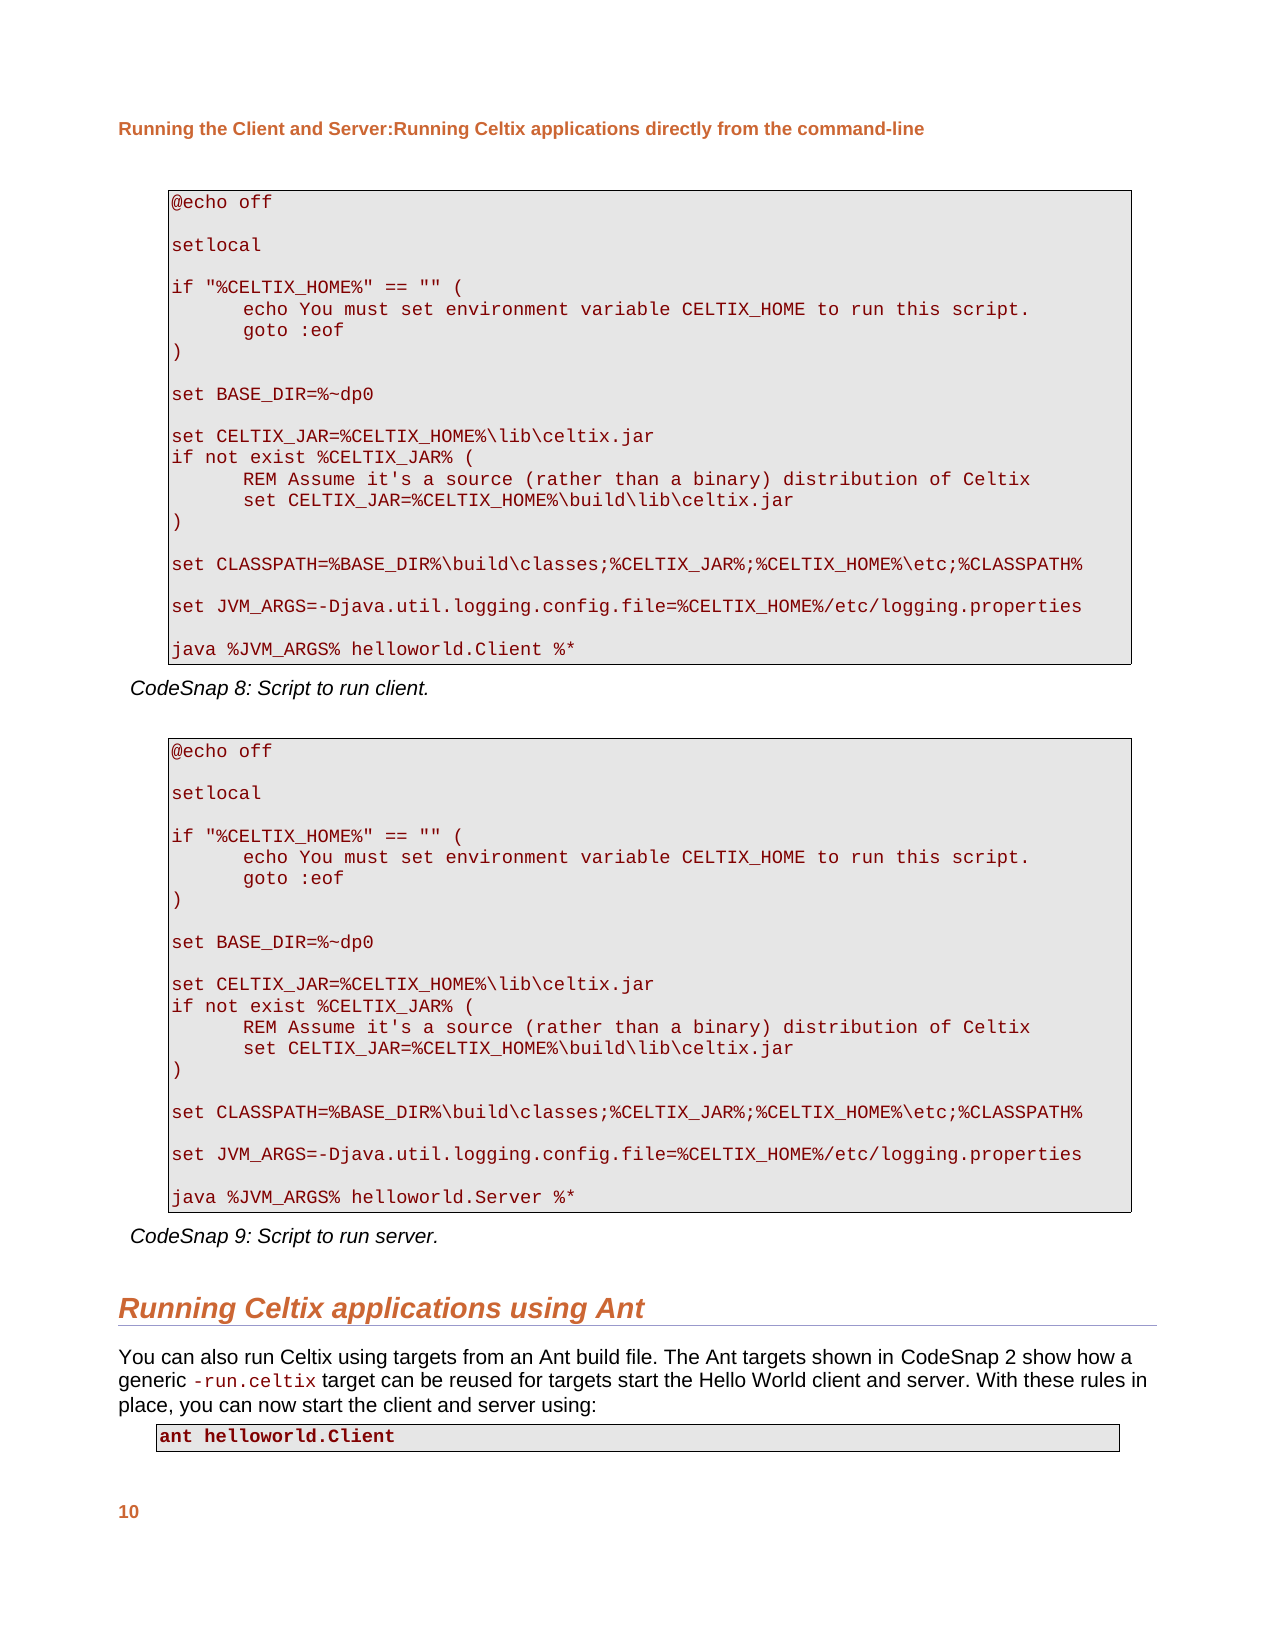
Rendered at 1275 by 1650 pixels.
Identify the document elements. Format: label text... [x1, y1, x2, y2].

text ) [169, 887, 1131, 908]
text setlocal [169, 232, 1131, 254]
text setlocal [169, 781, 1131, 802]
text set JVM_ARGS=-Djava.util.logging.config.file=%CELTIX_HOME%/etc/logging.properties [169, 594, 1131, 615]
text set CLASSPATH=%BASE_DIR%\build\classes;%CELTIX_JAR%;%CELTIX_HOME%\etc;%CLASSPATH% [169, 551, 1131, 572]
text set CLASSPATH=%BASE_DIR%\build\classes;%CELTIX_JAR%;%CELTIX_HOME%\etc;%CLASSPATH% [169, 1099, 1131, 1121]
text if "%CELTIX_HOME%" == "" ( [169, 275, 1131, 296]
text if "%CELTIX_HOME%" == "" ( [169, 823, 1131, 844]
text REM Assume it's a source (rather than a binary) distribution of Celtix [169, 466, 1131, 487]
text set JVM_ARGS=-Djava.util.logging.config.file=%CELTIX_HOME%/etc/logging.properties [169, 1142, 1131, 1163]
text ) [169, 509, 1131, 530]
text You can also run Celtix using targets from an Ant build file. The Ant targets shown in CodeSnap 2 show how a generic -run.celtix target can be reused for targets start the Hello World client and server. With these rules in place, you can now start the client and server using: [118, 1346, 1157, 1417]
subtitle Running Celtix applications using Ant [118, 1292, 1157, 1325]
text CodeSnap 9: Script to run server. [130, 1224, 1169, 1248]
text echo You must set environment variable CELTIX_HOME to run this script. [169, 296, 1131, 317]
text @echo off [169, 191, 1131, 211]
text set CELTIX_JAR=%CELTIX_HOME%\build\lib\celtix.jar [169, 1036, 1131, 1057]
text echo You must set environment variable CELTIX_HOME to run this script. [169, 844, 1131, 866]
text set CELTIX_JAR=%CELTIX_HOME%\build\lib\celtix.jar [169, 487, 1131, 509]
text java %JVM_ARGS% helloworld.Server %* [169, 1184, 1131, 1212]
text REM Assume it's a source (rather than a binary) distribution of Celtix [169, 1014, 1131, 1036]
text set BASE_DIR=%~dp0 [169, 929, 1131, 951]
text java %JVM_ARGS% helloworld.Client %* [169, 636, 1131, 664]
text ant helloworld.Client [157, 1425, 1119, 1451]
text CodeSnap 8: Script to run client. [130, 676, 1169, 699]
text set CELTIX_JAR=%CELTIX_HOME%\lib\celtix.jar [169, 972, 1131, 993]
text @echo off [169, 739, 1131, 759]
text if not exist %CELTIX_JAR% ( [169, 445, 1131, 466]
text ) [169, 1057, 1131, 1078]
text set BASE_DIR=%~dp0 [169, 381, 1131, 402]
text goto :eof [169, 866, 1131, 887]
text goto :eof [169, 317, 1131, 339]
text set CELTIX_JAR=%CELTIX_HOME%\lib\celtix.jar [169, 424, 1131, 445]
text if not exist %CELTIX_JAR% ( [169, 993, 1131, 1014]
text ) [169, 339, 1131, 360]
